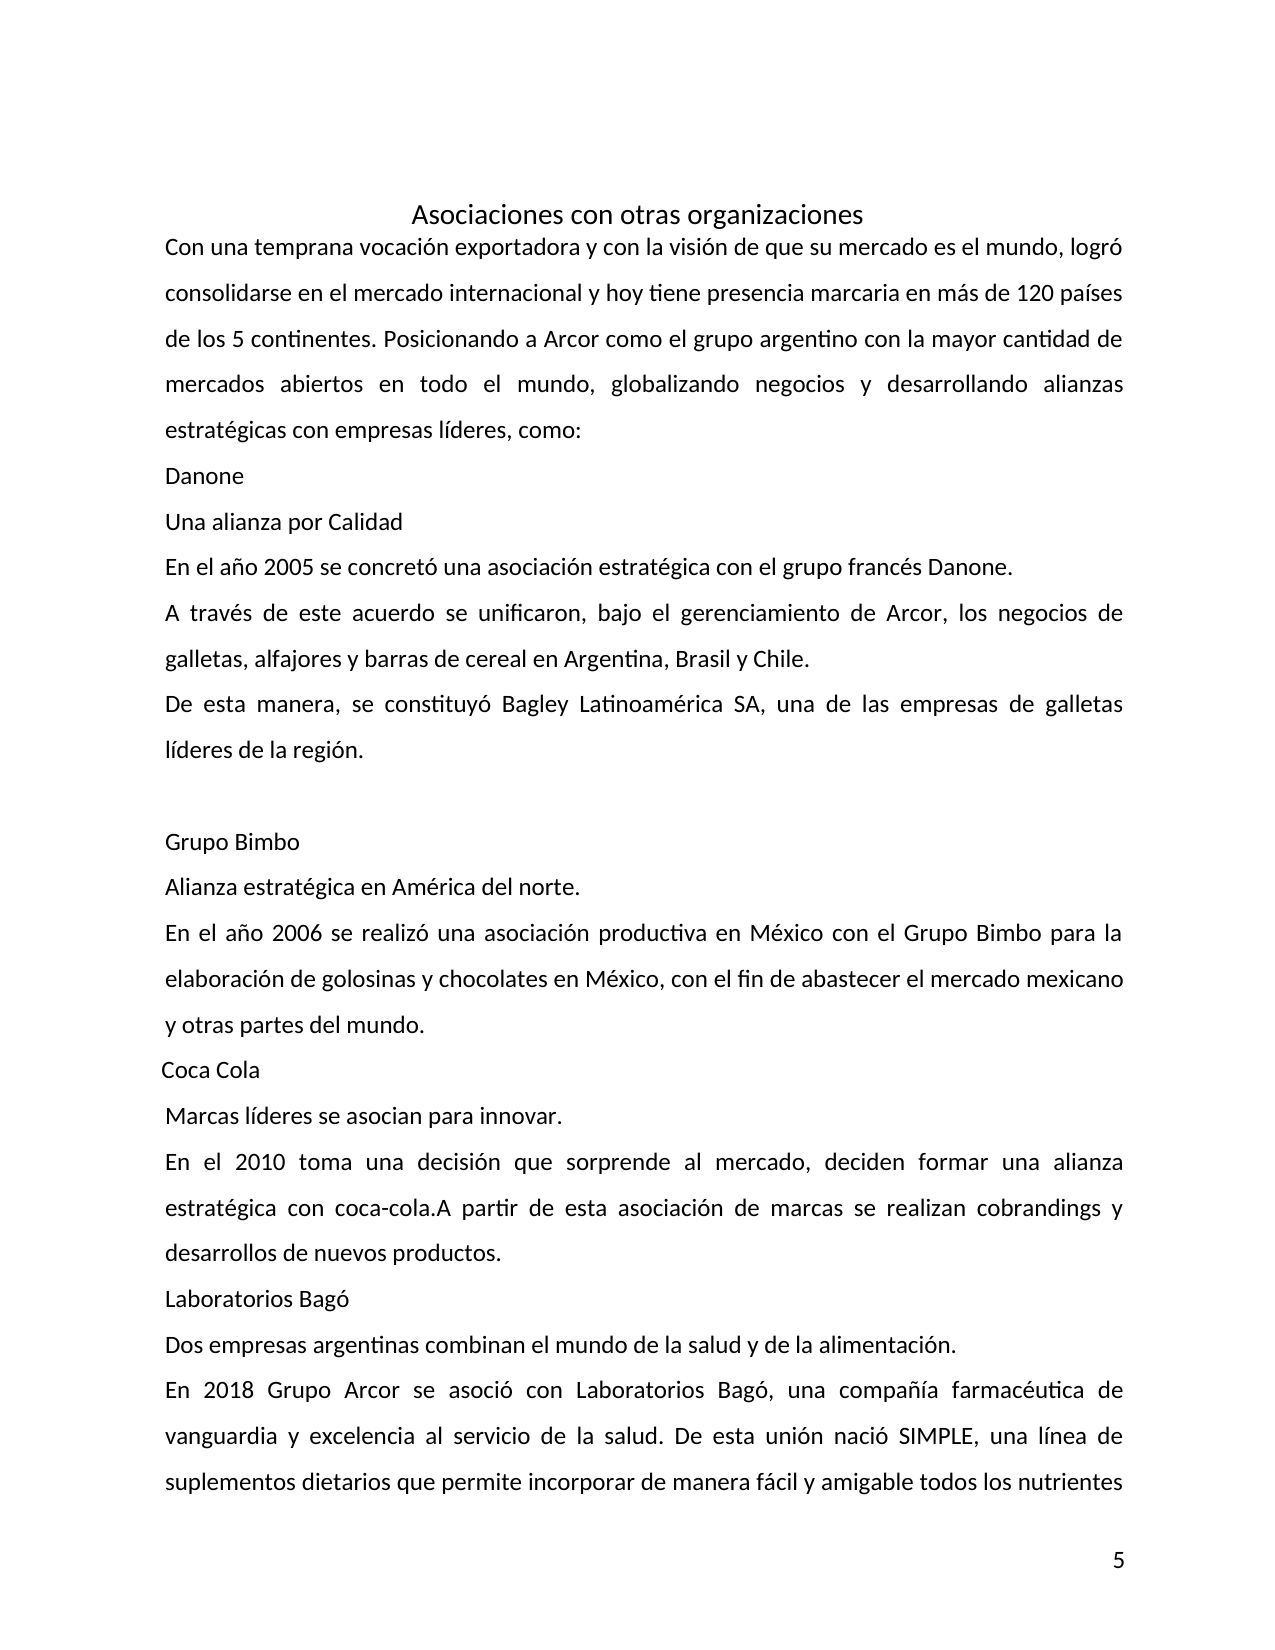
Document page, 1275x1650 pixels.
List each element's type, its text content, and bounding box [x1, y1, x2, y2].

text En el año 2006 se realizó una asociación productiva en México con el Grupo Bimbo para la elaboración de golosinas y chocolates en México, con el fin de abastecer el mercado mexicano y otras partes del mundo. [165, 917, 1125, 1039]
text A través de este acuerdo se unificaron, bajo el gerenciamiento de Arcor, los negocios de galletas, alfajores y barras de cereal en Argentina, Brasil y Chile. [165, 597, 1125, 673]
text Coca Cola [150, 1054, 1125, 1085]
text Marcas líderes se asocian para innovar. [165, 1100, 1125, 1131]
text Laboratorios Bagó [165, 1283, 1125, 1314]
text En el 2010 toma una decisión que sorprende al mercado, deciden formar una alianza estratégica con coca-cola.A partir de esta asociación de marcas se realizan cobrandings y desarrollos de nuevos productos. [165, 1146, 1125, 1268]
text Dos empresas argentinas combinan el mundo de la salud y de la alimentación. [165, 1329, 1125, 1359]
text Grupo Bimbo [165, 826, 1125, 856]
text Danone [165, 460, 1125, 491]
text En el año 2005 se concretó una asociación estratégica con el grupo francés Danone. [165, 551, 1125, 582]
text Alianza estratégica en América del norte. [165, 872, 1125, 902]
subtitle Asociaciones con otras organizaciones [150, 196, 1125, 231]
text En 2018 Grupo Arcor se asoció con Laboratorios Bagó, una compañía farmacéutica de vanguardia y excelencia al servicio de la salud. De esta unión nació SIMPLE, una línea de suplementos dietarios que permite incorporar de manera fácil y amigable todos los nutrientes [165, 1374, 1125, 1497]
text Con una temprana vocación exportadora y con la visión de que su mercado es el mundo, logró consolidarse en el mercado internacional y hoy tiene presencia marcaria en más de 120 países de los 5 continentes. Posicionando a Arcor como el grupo argentino con la mayor cantidad de mercados abiertos en todo el mundo, globalizando negocios y desarrollando alianzas estratégicas con empresas líderes, como: [165, 231, 1125, 445]
text De esta manera, se constituyó Bagley Latinoamérica SA, una de las empresas de galletas líderes de la región. [165, 689, 1125, 765]
text Una alianza por Calidad [165, 506, 1125, 536]
